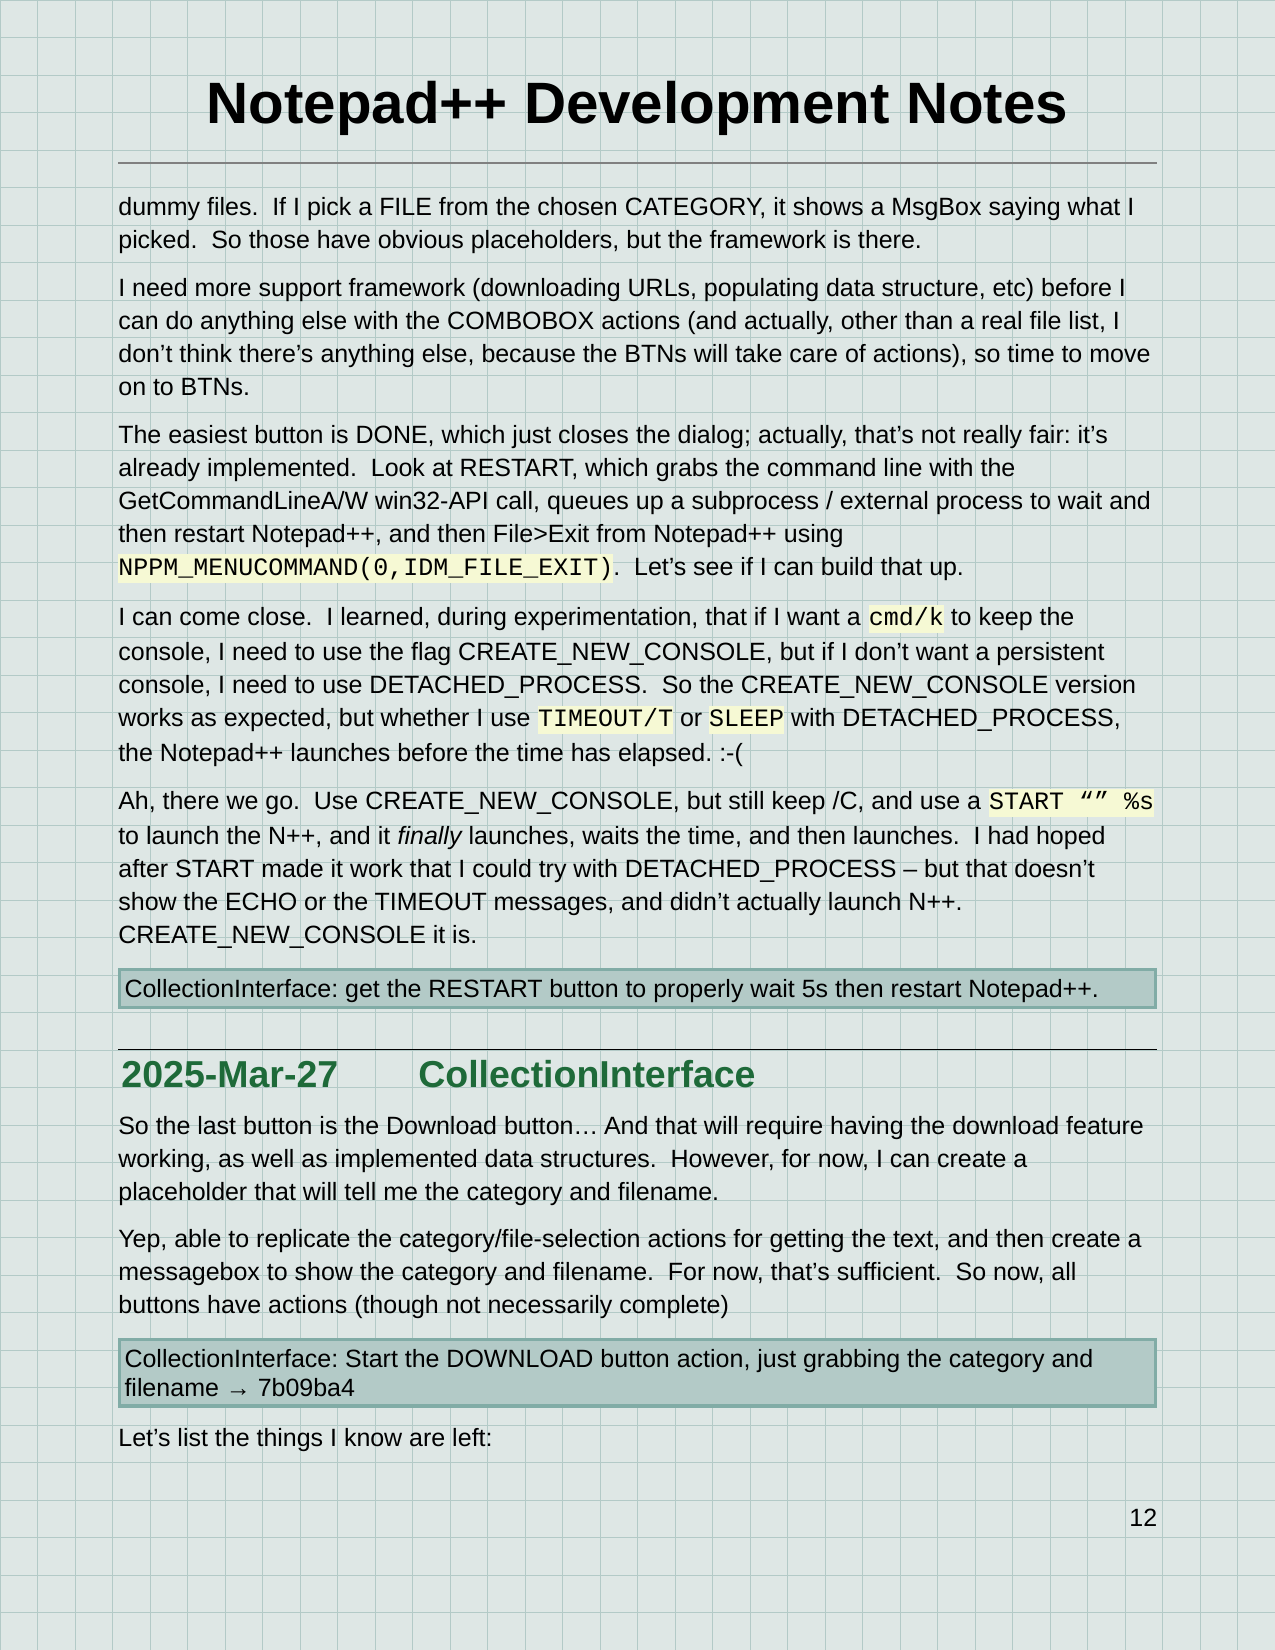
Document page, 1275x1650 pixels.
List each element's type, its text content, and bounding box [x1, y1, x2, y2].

text The easiest button is DONE, which just closes the dialog; actually, that’s not really fair: it’s already implemented. Look at RESTART, which grabs the command line with the GetCommandLineA/W win32-API call, queues up a subprocess / external process to wait and then restart Notepad++, and then File>Exit from Notepad++ using NPPM_MENUCOMMAND(0,IDM_FILE_EXIT). Let’s see if I can build that up. [118, 420, 1157, 583]
subtitle 2025-Mar-27 CollectionInterface [118, 1050, 1157, 1098]
text I need more support framework (downloading URLs, populating data structure, etc) before I can do anything else with the COMBOBOX actions (and actually, other than a real file list, I don’t think there’s anything else, because the BTNs will take care of actions), so time to move on to BTNs. [118, 273, 1157, 401]
text So the last button is the Download button… And that will require having the download feature working, as well as implemented data structures. However, for now, I can create a placeholder that will tell me the category and filename. [118, 1111, 1157, 1205]
text Yep, able to replicate the category/file-selection actions for getting the text, and then create a messagebox to show the category and filename. For now, that’s sufficient. So now, all buttons have actions (though not necessarily complete) [118, 1224, 1157, 1319]
text CollectionInterface: Start the DOWNLOAD button action, just grabbing the category and filename → 7b09ba4 [121, 1341, 1154, 1404]
text Ah, there we go. Use CREATE_NEW_CONSOLE, but still keep /C, and use a START “” %s to launch the N++, and it finally launches, waits the time, and then launches. I had hoped after START made it work that I could try with DETACHED_PROCESS – but that doesn’t show the ECHO or the TIMEOUT messages, and didn’t actually launch N++. CREATE_NEW_CONSOLE it is. [118, 786, 1157, 949]
text I can come close. I learned, during experimentation, that if I want a cmd/k to keep the console, I need to use the flag CREATE_NEW_CONSOLE, but if I don’t want a persistent console, I need to use DETACHED_PROCESS. So the CREATE_NEW_CONSOLE version works as expected, but whether I use TIMEOUT/T or SLEEP with DETACHED_PROCESS, the Notepad++ launches before the time has elapsed. :-( [118, 602, 1157, 767]
text dummy files. If I pick a FILE from the chosen CATEGORY, it shows a MsgBox saying what I picked. So those have obvious placeholders, but the framework is there. [118, 192, 1157, 254]
text CollectionInterface: get the RESTART button to properly wait 5s then restart Notepad++. [121, 971, 1154, 1006]
text Let’s list the things I know are left: [118, 1423, 1157, 1451]
